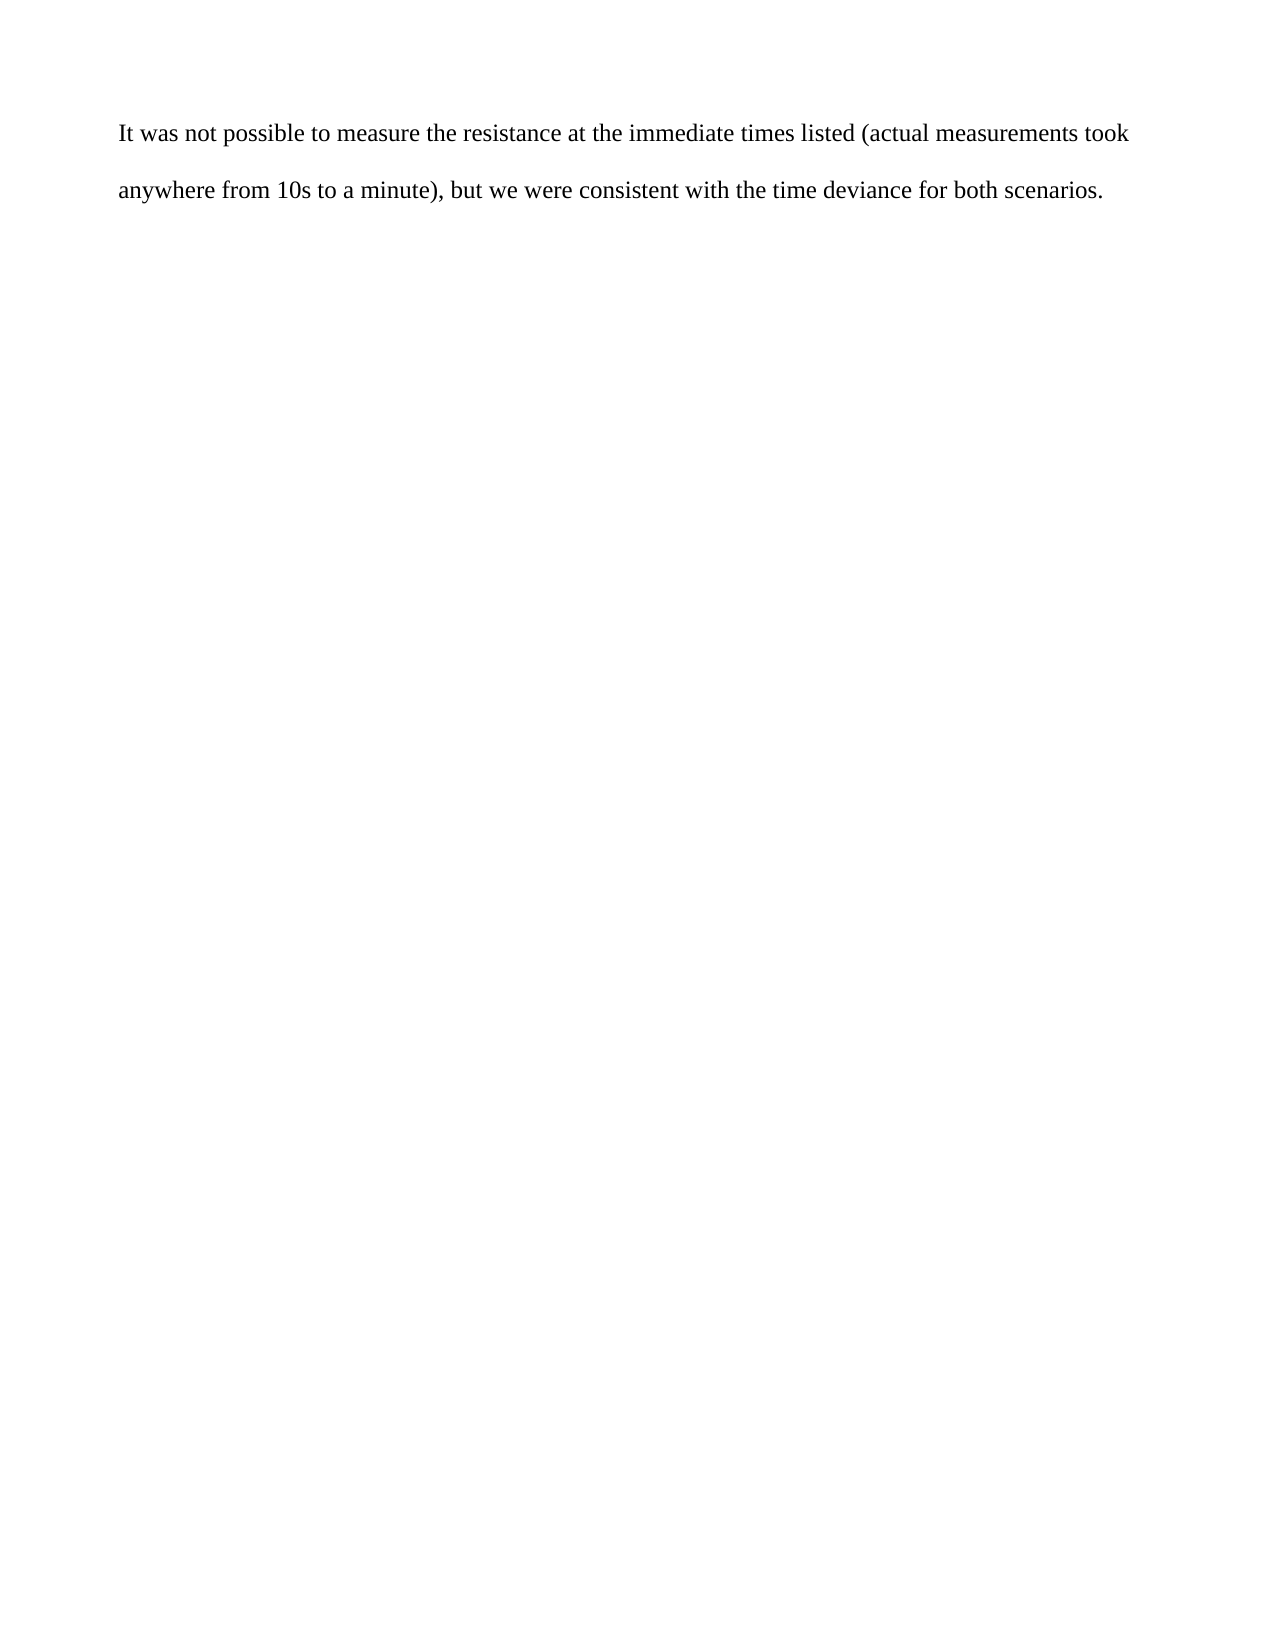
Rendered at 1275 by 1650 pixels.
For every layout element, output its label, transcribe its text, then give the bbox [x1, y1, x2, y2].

text It was not possible to measure the resistance at the immediate times listed (actual measurements took anywhere from 10s to a minute), but we were consistent with the time deviance for both scenarios. [118, 118, 1157, 204]
